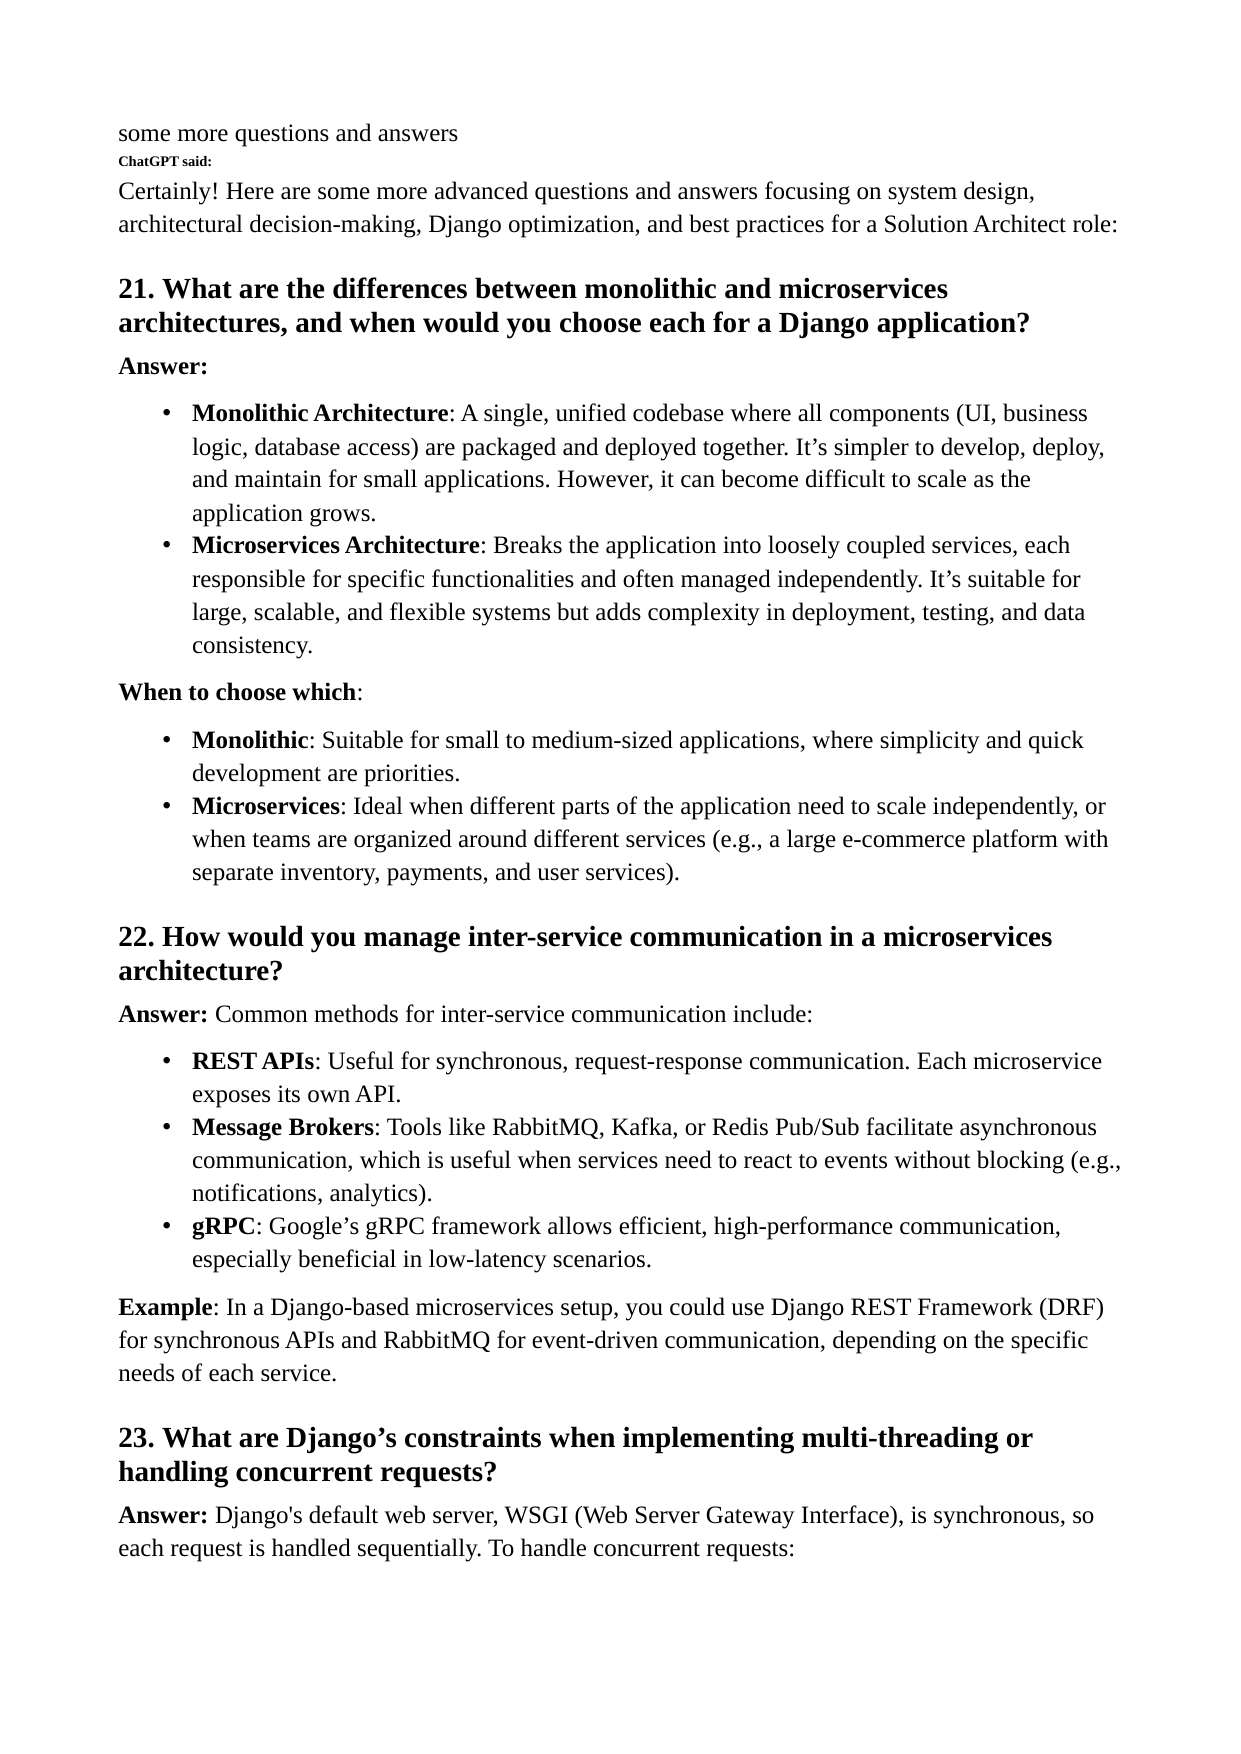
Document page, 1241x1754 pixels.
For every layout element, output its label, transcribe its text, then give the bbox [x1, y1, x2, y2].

text Example: In a Django-based microservices setup, you could use Django REST Framework (DRF) for synchronous APIs and RabbitMQ for event-driven communication, depending on the specific needs of each service. [118, 1292, 1122, 1387]
subtitle ChatGPT said: [118, 153, 1122, 170]
text Answer: Common methods for inter-service communication include: [118, 999, 1122, 1027]
text When to choose which: [118, 677, 1122, 706]
text Answer: [118, 351, 1122, 380]
text Answer: Django's default web server, WSGI (Web Server Gateway Interface), is synchronous, so each request is handled sequentially. To handle concurrent requests: [118, 1500, 1122, 1562]
list Monolithic: Suitable for small to medium-sized applications, where simplicity and quick development are priorities. [162, 725, 1122, 787]
subtitle 21. What are the differences between monolithic and microservices architectures, and when would you choose each for a Django application? [118, 271, 1122, 338]
list Microservices Architecture: Breaks the application into loosely coupled services, each responsible for specific functionalities and often managed independently. It’s suitable for large, scalable, and flexible systems but adds complexity in deployment, testing, and data consistency. [162, 531, 1122, 658]
subtitle 22. How would you manage inter-service communication in a microservices architecture? [118, 919, 1122, 986]
subtitle 23. What are Django’s constraints when implementing multi-threading or handling concurrent requests? [118, 1420, 1122, 1487]
list REST APIs: Useful for synchronous, request-response communication. Each microservice exposes its own API. [162, 1046, 1122, 1108]
text Certainly! Here are some more advanced questions and answers focusing on system design, architectural decision-making, Django optimization, and best practices for a Solution Architect role: [118, 176, 1122, 238]
text some more questions and answers [118, 118, 1122, 147]
list Message Brokers: Tools like RabbitMQ, Kafka, or Redis Pub/Sub facilitate asynchronous communication, which is useful when services need to react to events without blocking (e.g., notifications, analytics). [162, 1112, 1122, 1207]
list Microservices: Ideal when different parts of the application need to scale independently, or when teams are organized around different services (e.g., a large e-commerce platform with separate inventory, payments, and user services). [162, 791, 1122, 886]
list Monolithic Architecture: A single, unified codebase where all components (UI, business logic, database access) are packaged and deployed together. It’s simpler to develop, deploy, and maintain for small applications. However, it can become difficult to scale as the application grows. [162, 398, 1122, 526]
list gRPC: Google’s gRPC framework allows efficient, high-performance communication, especially beneficial in low-latency scenarios. [162, 1211, 1122, 1273]
